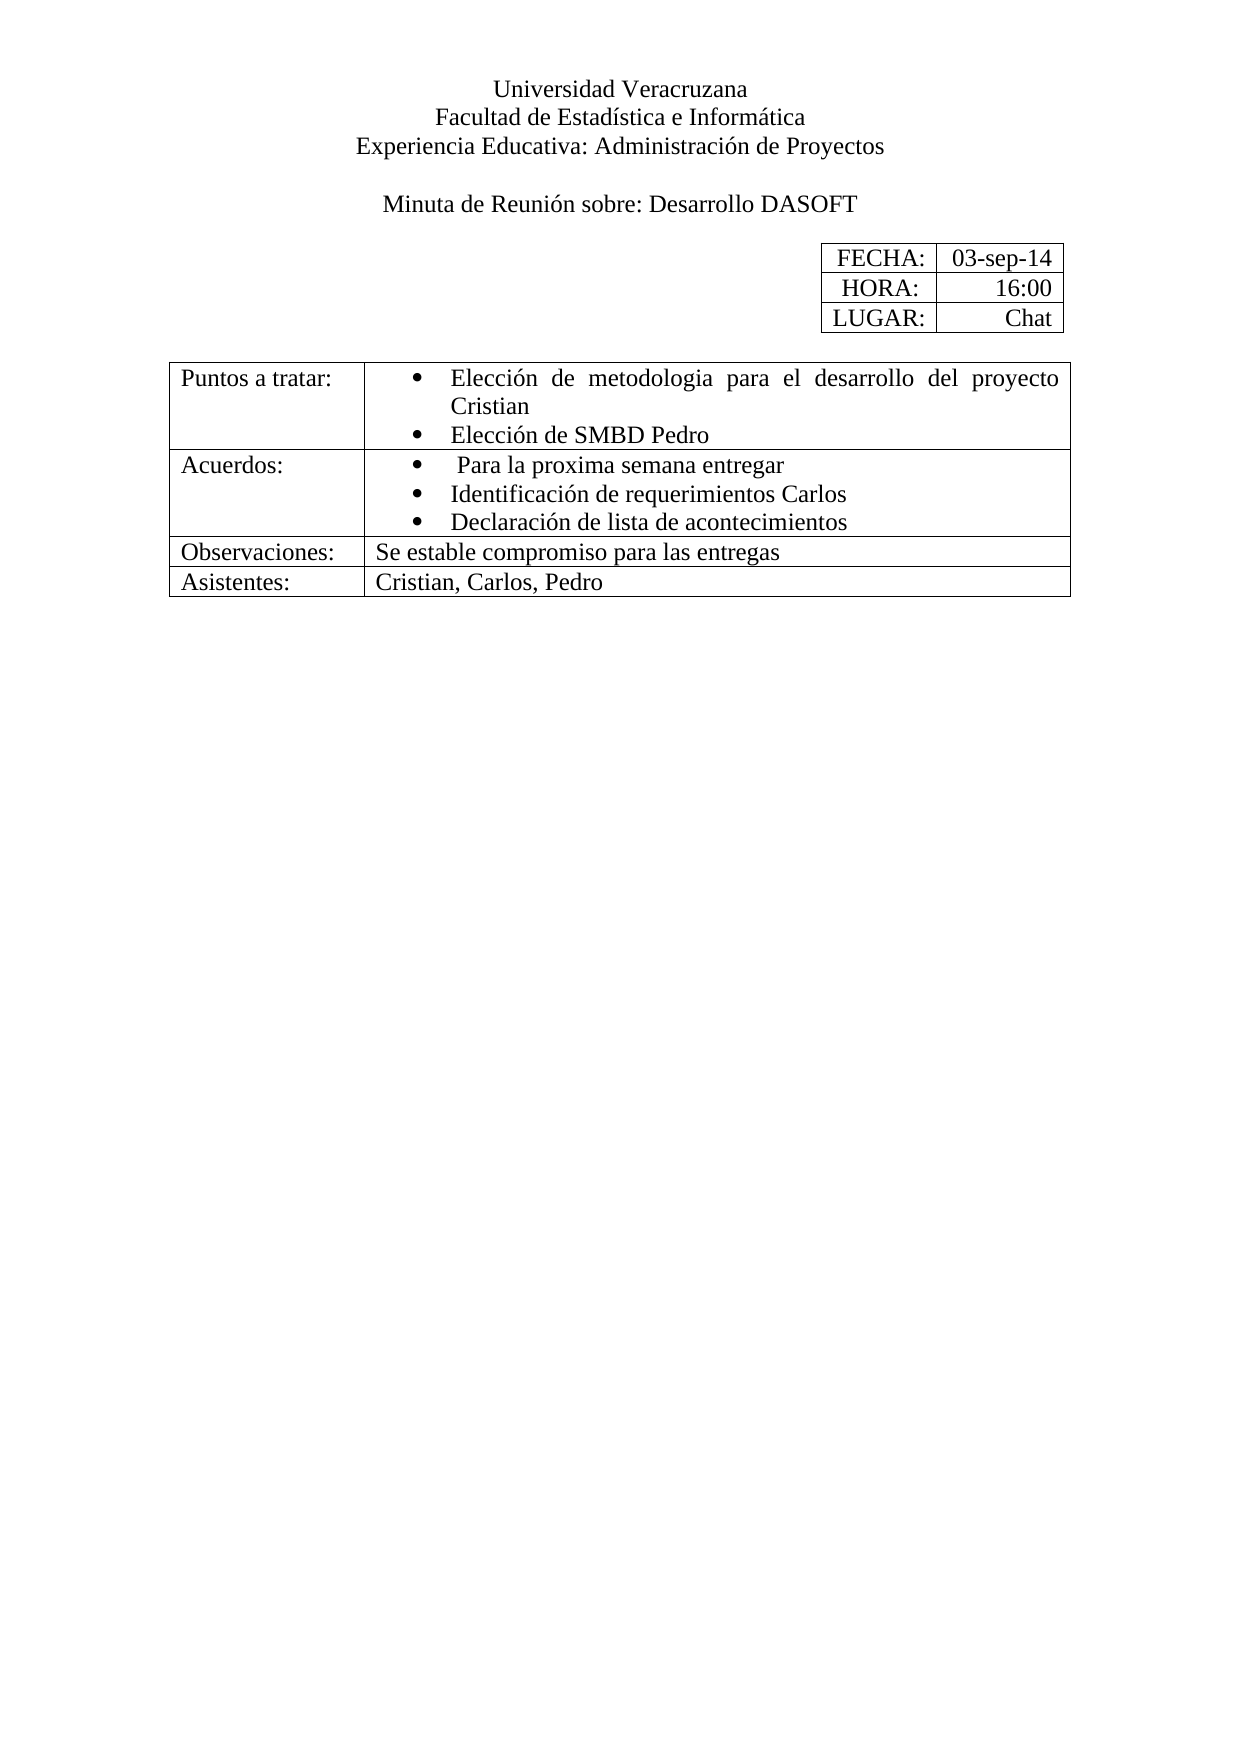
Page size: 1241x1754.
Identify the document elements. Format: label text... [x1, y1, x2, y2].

table_cell Se estable compromiso para las entregas [365, 537, 1070, 566]
table_cell Acuerdos: [170, 450, 364, 536]
table_cell HORA: [822, 273, 936, 302]
table_header Puntos a tratar: [170, 363, 364, 449]
text Minuta de Reunión sobre: Desarrollo DASOFT [177, 189, 1063, 217]
table_cell Cristian, Carlos, Pedro [365, 567, 1070, 596]
table_cell Para la proxima semana entregar Identificación de requerimientos Carlos Declaración de lista de acontecimientos [365, 450, 1070, 536]
table_cell LUGAR: [822, 303, 936, 332]
table_cell Observaciones: [170, 537, 364, 566]
table_cell 16:00 [937, 273, 1063, 302]
table_cell Chat [937, 303, 1063, 332]
table_header FECHA: [822, 244, 936, 272]
table_header Elección de metodologia para el desarrollo del proyecto Cristian Elección de SMBD Pedro [365, 363, 1070, 449]
table_header 03-sep-14 [937, 244, 1063, 272]
table_cell Asistentes: [170, 567, 364, 596]
